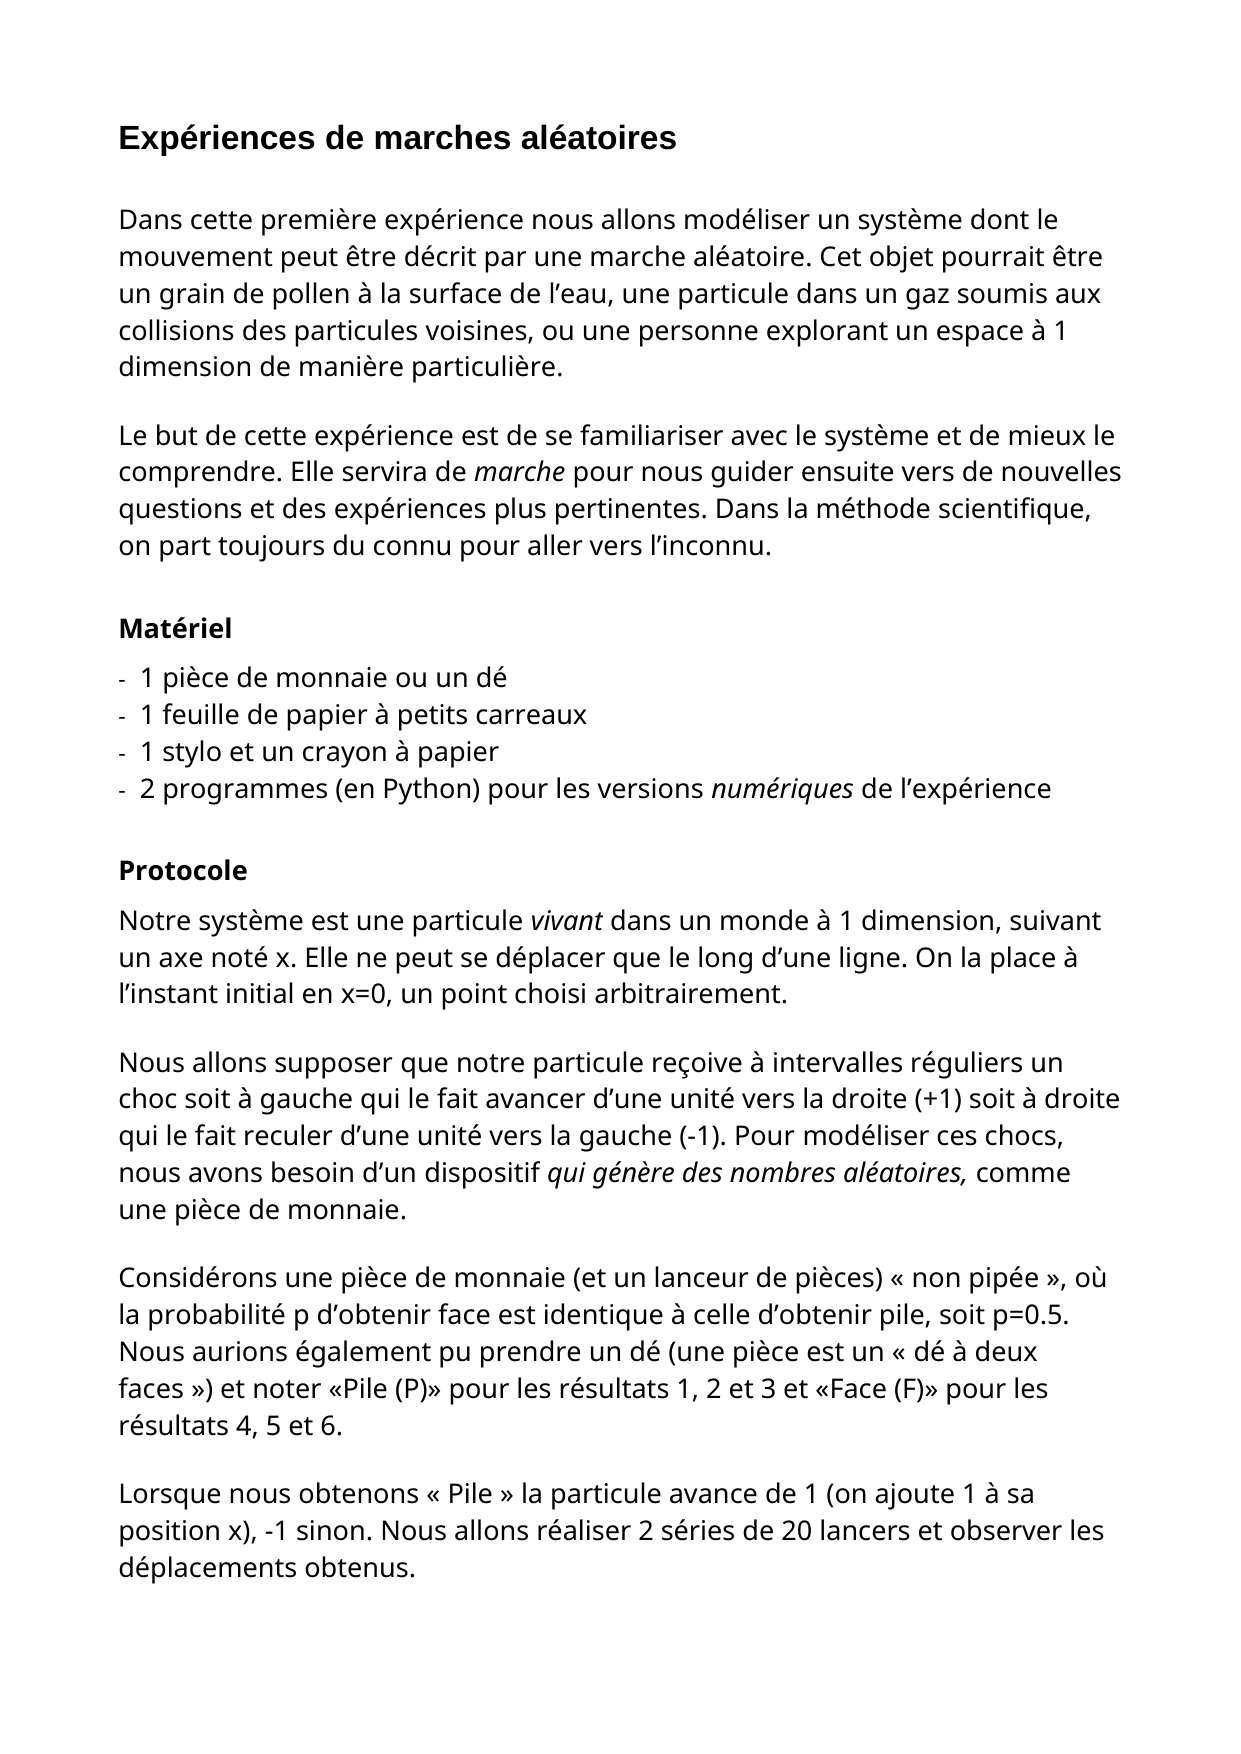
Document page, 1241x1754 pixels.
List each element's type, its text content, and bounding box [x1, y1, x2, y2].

text Notre système est une particule vivant dans un monde à 1 dimension, suivant un axe noté x. Elle ne peut se déplacer que le long d’une ligne. On la place à l’instant initial en x=0, un point choisi arbitrairement. [118, 901, 1122, 1012]
subtitle Expériences de marches aléatoires [118, 118, 1122, 157]
text Lorsque nous obtenons « Pile » la particule avance de 1 (on ajoute 1 à sa position x), -1 sinon. Nous allons réaliser 2 séries de 20 lancers et observer les déplacements obtenus. [118, 1474, 1122, 1585]
text Considérons une pièce de monnaie (et un lanceur de pièces) « non pipée », où la probabilité p d’obtenir face est identique à celle d’obtenir pile, soit p=0.5. Nous aurions également pu prendre un dé (une pièce est un « dé à deux faces ») et noter «Pile (P)» pour les résultats 1, 2 et 3 et «Face (F)» pour les résultats 4, 5 et 6. [118, 1259, 1122, 1443]
list 1 feuille de papier à petits carreaux [118, 696, 1122, 732]
subtitle Matériel [118, 609, 1122, 646]
list 2 programmes (en Python) pour les versions numériques de l’expérience [118, 769, 1122, 806]
text Nous allons supposer que notre particule reçoive à intervalles réguliers un choc soit à gauche qui le fait avancer d’une unité vers la droite (+1) soit à droite qui le fait reculer d’une unité vers la gauche (-1). Pour modéliser ces chocs, nous avons besoin d’un dispositif qui génère des nombres aléatoires, comme une pièce de monnaie. [118, 1043, 1122, 1227]
list 1 pièce de monnaie ou un dé [118, 659, 1122, 696]
subtitle Protocole [118, 852, 1122, 889]
text Dans cette première expérience nous allons modéliser un système dont le mouvement peut être décrit par une marche aléatoire. Cet objet pourrait être un grain de pollen à la surface de l’eau, une particule dans un gaz soumis aux collisions des particules voisines, ou une personne explorant un espace à 1 dimension de manière particulière. [118, 200, 1122, 385]
text Le but de cette expérience est de se familiariser avec le système et de mieux le comprendre. Elle servira de marche pour nous guider ensuite vers de nouvelles questions et des expériences plus pertinentes. Dans la méthode scientifique, on part toujours du connu pour aller vers l’inconnu. [118, 416, 1122, 563]
list 1 stylo et un crayon à papier [118, 732, 1122, 769]
